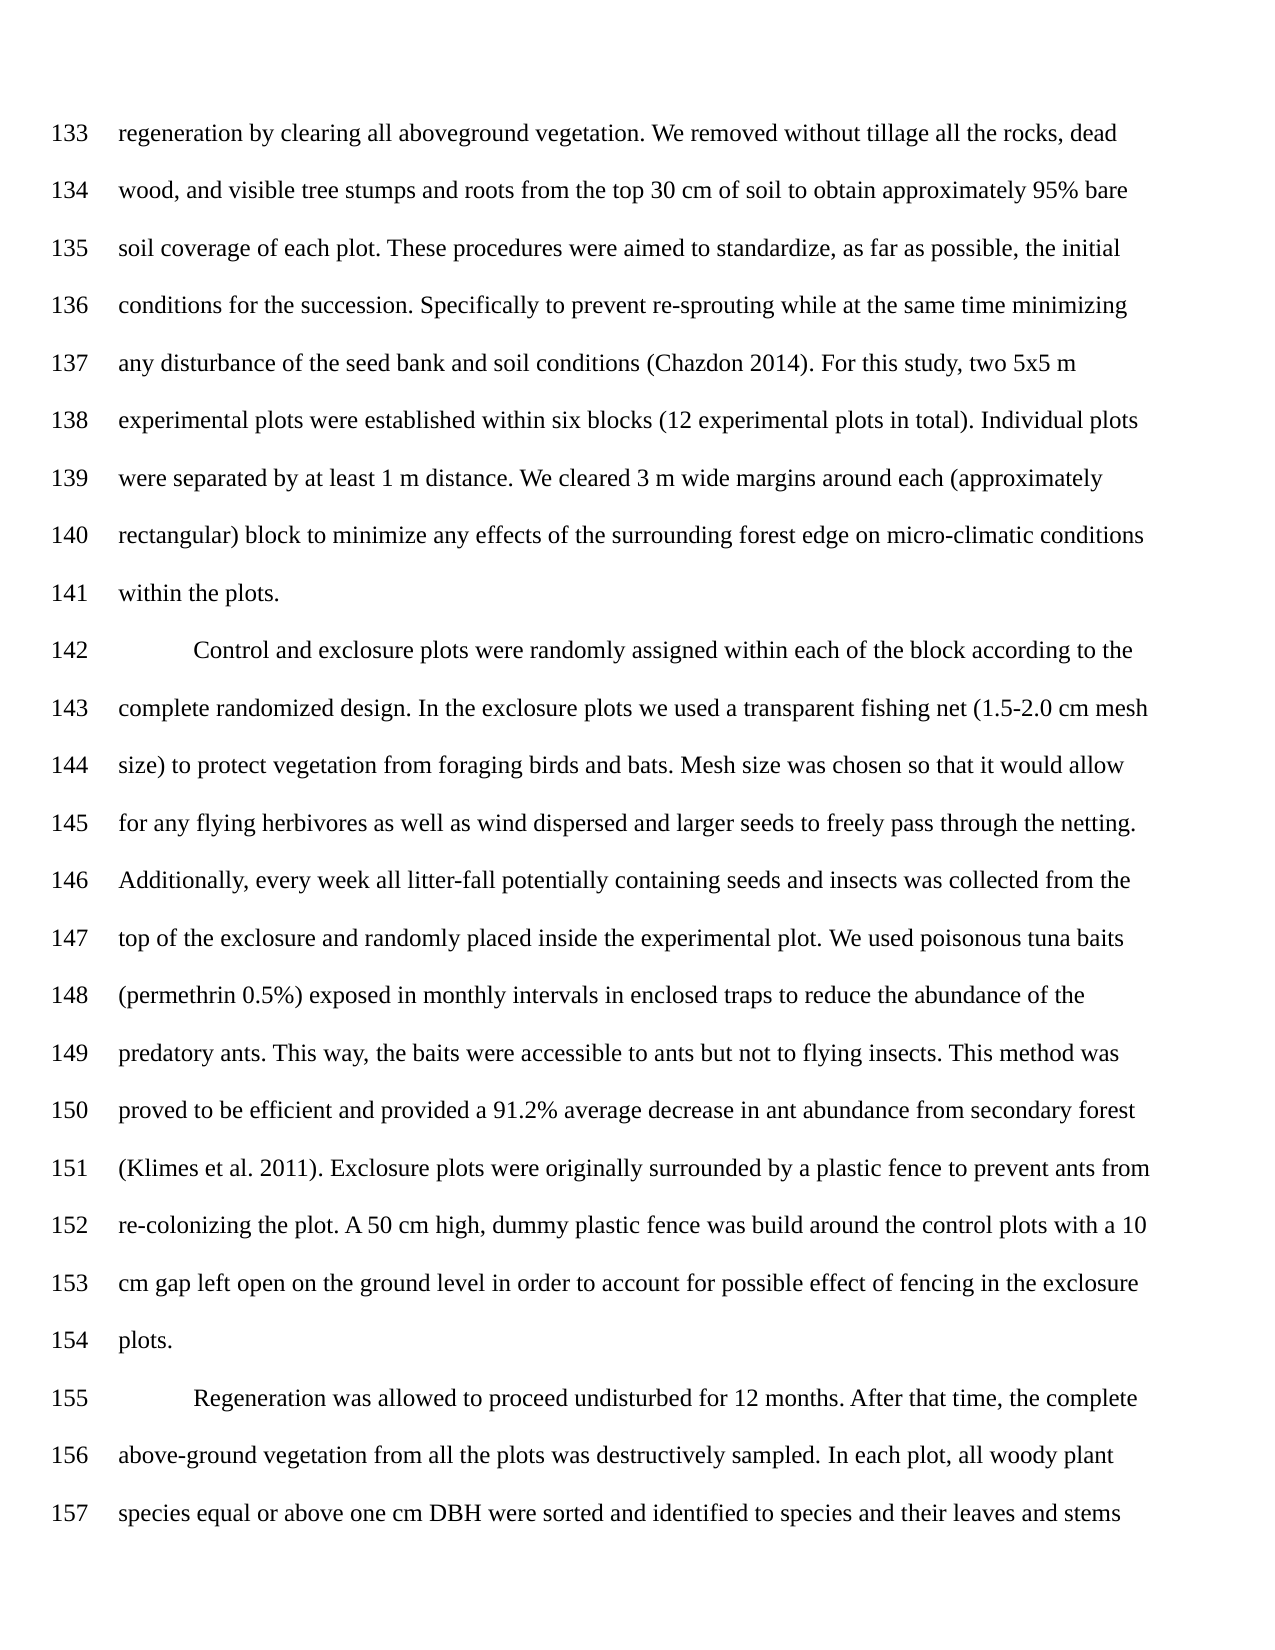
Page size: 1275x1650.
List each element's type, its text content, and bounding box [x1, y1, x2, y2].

text Regeneration was allowed to proceed undisturbed for 12 months. After that time, the complete above-ground vegetation from all the plots was destructively sampled. In each plot, all woody plant species equal or above one cm DBH were sorted and identified to species and their leaves and stems [118, 1383, 1157, 1527]
text regeneration by clearing all aboveground vegetation. We removed without tillage all the rocks, dead wood, and visible tree stumps and roots from the top 30 cm of soil to obtain approximately 95% bare soil coverage of each plot. These procedures were aimed to standardize, as far as possible, the initial conditions for the succession. Specifically to prevent re-sprouting while at the same time minimizing any disturbance of the seed bank and soil conditions (Chazdon 2014). For this study, two 5x5 m experimental plots were established within six blocks (12 experimental plots in total). Individual plots were separated by at least 1 m distance. We cleared 3 m wide margins around each (approximately rectangular) block to minimize any effects of the surrounding forest edge on micro-climatic conditions within the plots. [118, 118, 1157, 607]
text Control and exclosure plots were randomly assigned within each of the block according to the complete randomized design. In the exclosure plots we used a transparent fishing net (1.5-2.0 cm mesh size) to protect vegetation from foraging birds and bats. Mesh size was chosen so that it would allow for any flying herbivores as well as wind dispersed and larger seeds to freely pass through the netting. Additionally, every week all litter-fall potentially containing seeds and insects was collected from the top of the exclosure and randomly placed inside the experimental plot. We used poisonous tuna baits (permethrin 0.5%) exposed in monthly intervals in enclosed traps to reduce the abundance of the predatory ants. This way, the baits were accessible to ants but not to flying insects. This method was proved to be efficient and provided a 91.2% average decrease in ant abundance from secondary forest (Klimes et al. 2011). Exclosure plots were originally surrounded by a plastic fence to prevent ants from re-colonizing the plot. A 50 cm high, dummy plastic fence was build around the control plots with a 10 cm gap left open on the ground level in order to account for possible effect of fencing in the exclosure plots. [118, 636, 1157, 1354]
